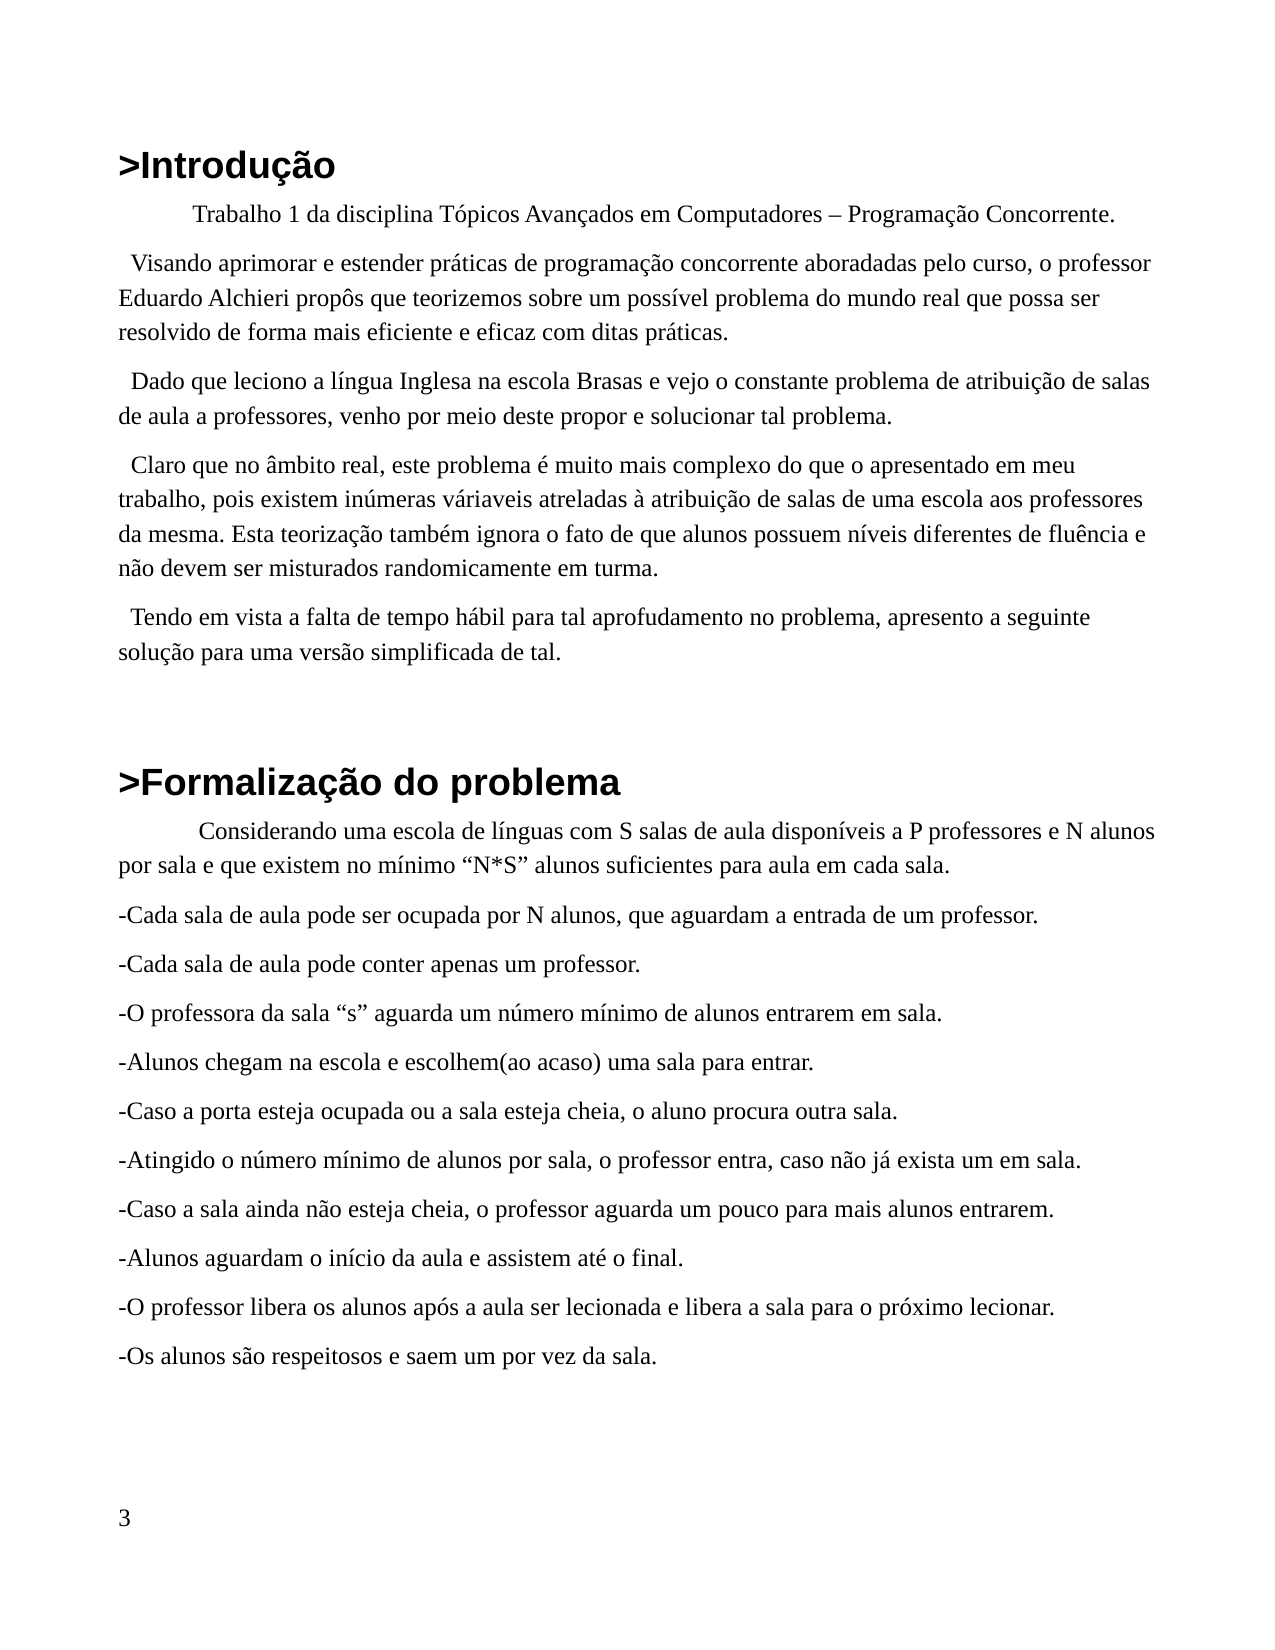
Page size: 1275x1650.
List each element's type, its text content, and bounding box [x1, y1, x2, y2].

text Considerando uma escola de línguas com S salas de aula disponíveis a P professores e N alunos por sala e que existem no mínimo “N*S” alunos suficientes para aula em cada sala. [118, 816, 1157, 879]
text -Os alunos são respeitosos e saem um por vez da sala. [118, 1341, 1157, 1370]
text -Alunos aguardam o início da aula e assistem até o final. [118, 1243, 1157, 1272]
text -Caso a sala ainda não esteja cheia, o professor aguarda um pouco para mais alunos entrarem. [118, 1194, 1157, 1223]
text -Cada sala de aula pode conter apenas um professor. [118, 949, 1157, 977]
text -O professora da sala “s” aguarda um número mínimo de alunos entrarem em sala. [118, 998, 1157, 1027]
text -Alunos chegam na escola e escolhem(ao acaso) uma sala para entrar. [118, 1047, 1157, 1076]
text Visando aprimorar e estender práticas de programação concorrente aboradadas pelo curso, o professor Eduardo Alchieri propôs que teorizemos sobre um possível problema do mundo real que possa ser resolvido de forma mais eficiente e eficaz com ditas práticas. [118, 248, 1157, 346]
subtitle >Introdução [118, 143, 1157, 187]
subtitle >Formalização do problema [118, 760, 1157, 804]
text -Atingido o número mínimo de alunos por sala, o professor entra, caso não já exista um em sala. [118, 1145, 1157, 1174]
text Trabalho 1 da disciplina Tópicos Avançados em Computadores – Programação Concorrente. [118, 199, 1157, 228]
text Dado que leciono a língua Inglesa na escola Brasas e vejo o constante problema de atribuição de salas de aula a professores, venho por meio deste propor e solucionar tal problema. [118, 366, 1157, 429]
text -Cada sala de aula pode ser ocupada por N alunos, que aguardam a entrada de um professor. [118, 900, 1157, 928]
text -O professor libera os alunos após a aula ser lecionada e libera a sala para o próximo lecionar. [118, 1292, 1157, 1321]
text Tendo em vista a falta de tempo hábil para tal aprofudamento no problema, apresento a seguinte solução para uma versão simplificada de tal. [118, 602, 1157, 666]
text Claro que no âmbito real, este problema é muito mais complexo do que o apresentado em meu trabalho, pois existem inúmeras váriaveis atreladas à atribuição de salas de uma escola aos professores da mesma. Esta teorização também ignora o fato de que alunos possuem níveis diferentes de fluência e não devem ser misturados randomicamente em turma. [118, 450, 1157, 582]
text -Caso a porta esteja ocupada ou a sala esteja cheia, o aluno procura outra sala. [118, 1096, 1157, 1125]
